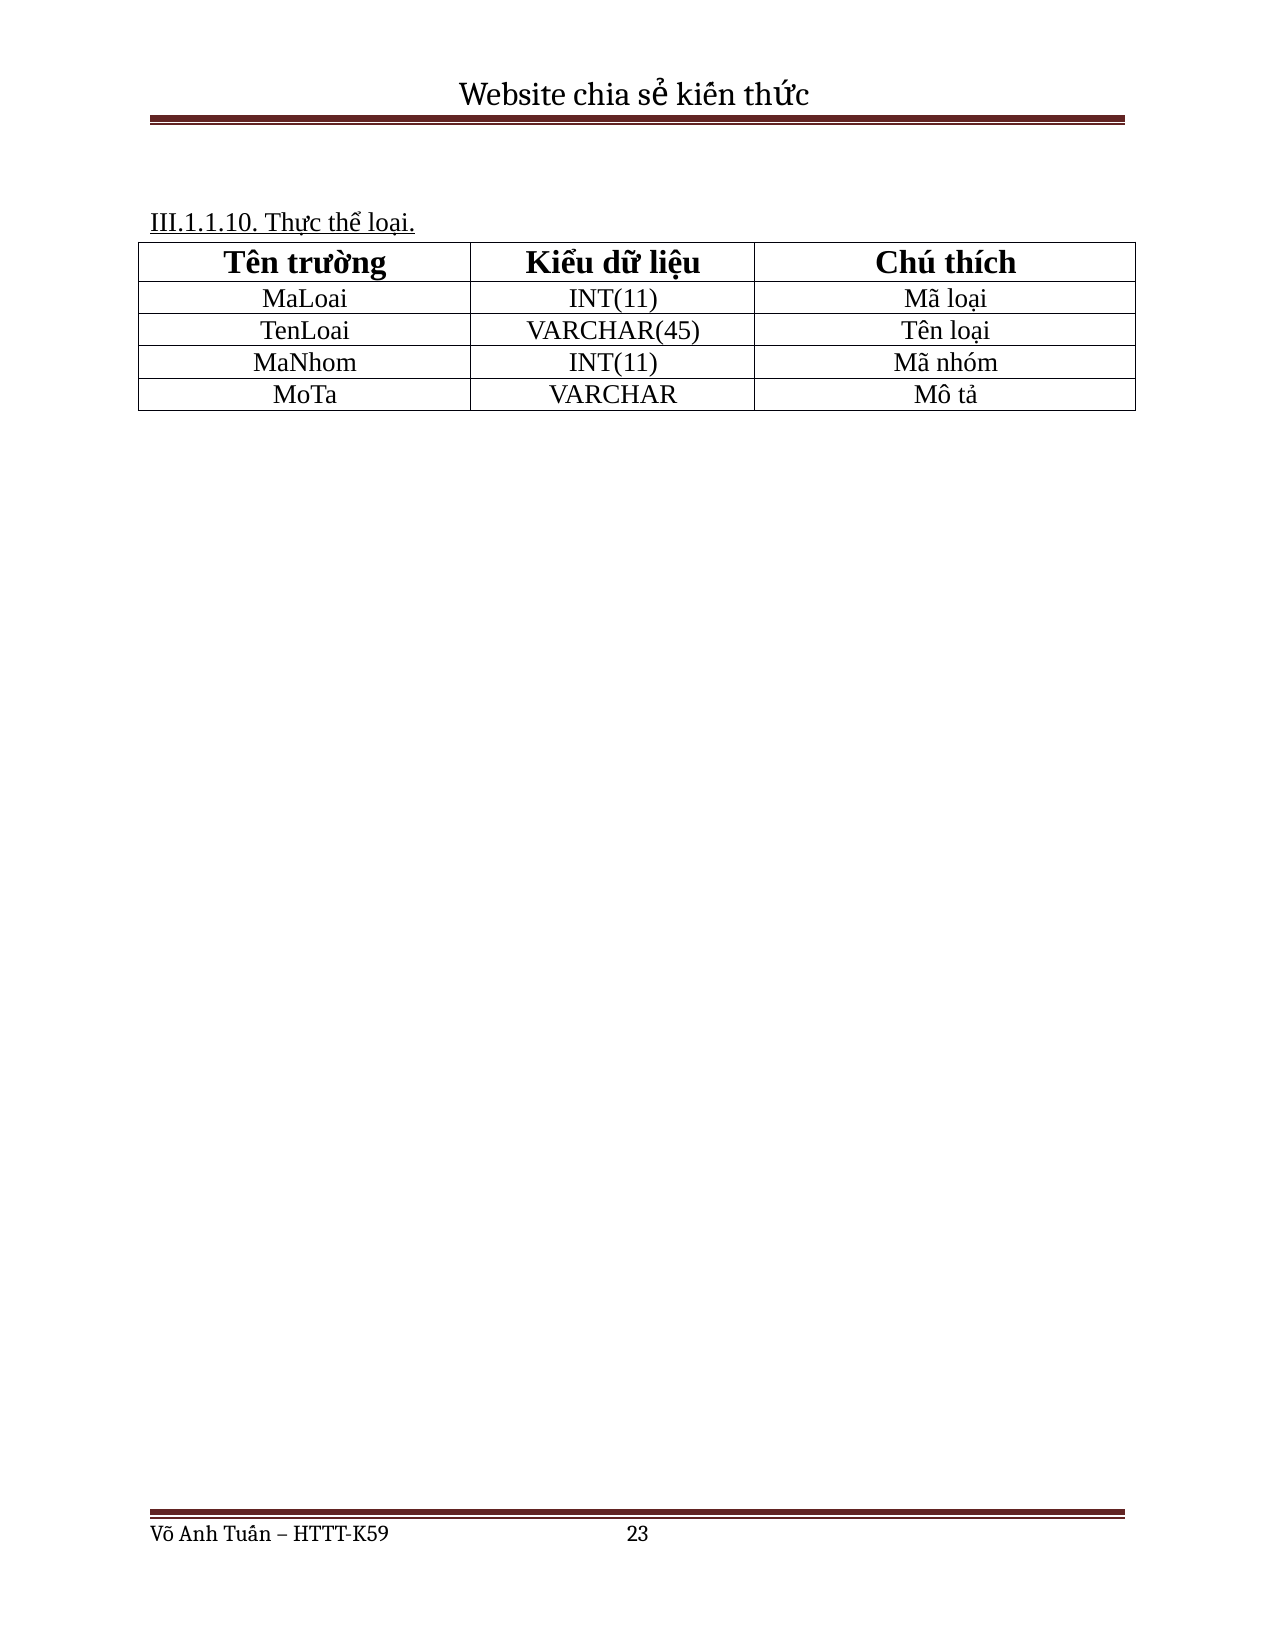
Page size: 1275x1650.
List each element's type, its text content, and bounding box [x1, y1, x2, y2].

table_cell Mã loại [755, 282, 1135, 313]
table_cell INT(11) [471, 282, 754, 313]
table_cell MaNhom [139, 346, 470, 377]
table_cell VARCHAR(45) [471, 314, 754, 345]
table_cell Tên loại [755, 314, 1135, 345]
table_header Kiểu dữ liệu [471, 243, 754, 281]
table_cell Mã nhóm [755, 346, 1135, 377]
table_cell MoTa [139, 379, 470, 410]
table_cell Mô tả [755, 379, 1135, 410]
table_cell TenLoai [139, 314, 470, 345]
table_cell INT(11) [471, 346, 754, 377]
subtitle III.1.1.10. Thực thể loại. [150, 206, 1125, 237]
table_header Tên trường [139, 243, 470, 281]
table_cell MaLoai [139, 282, 470, 313]
table_header Chú thích [755, 243, 1135, 281]
table_cell VARCHAR [471, 379, 754, 410]
